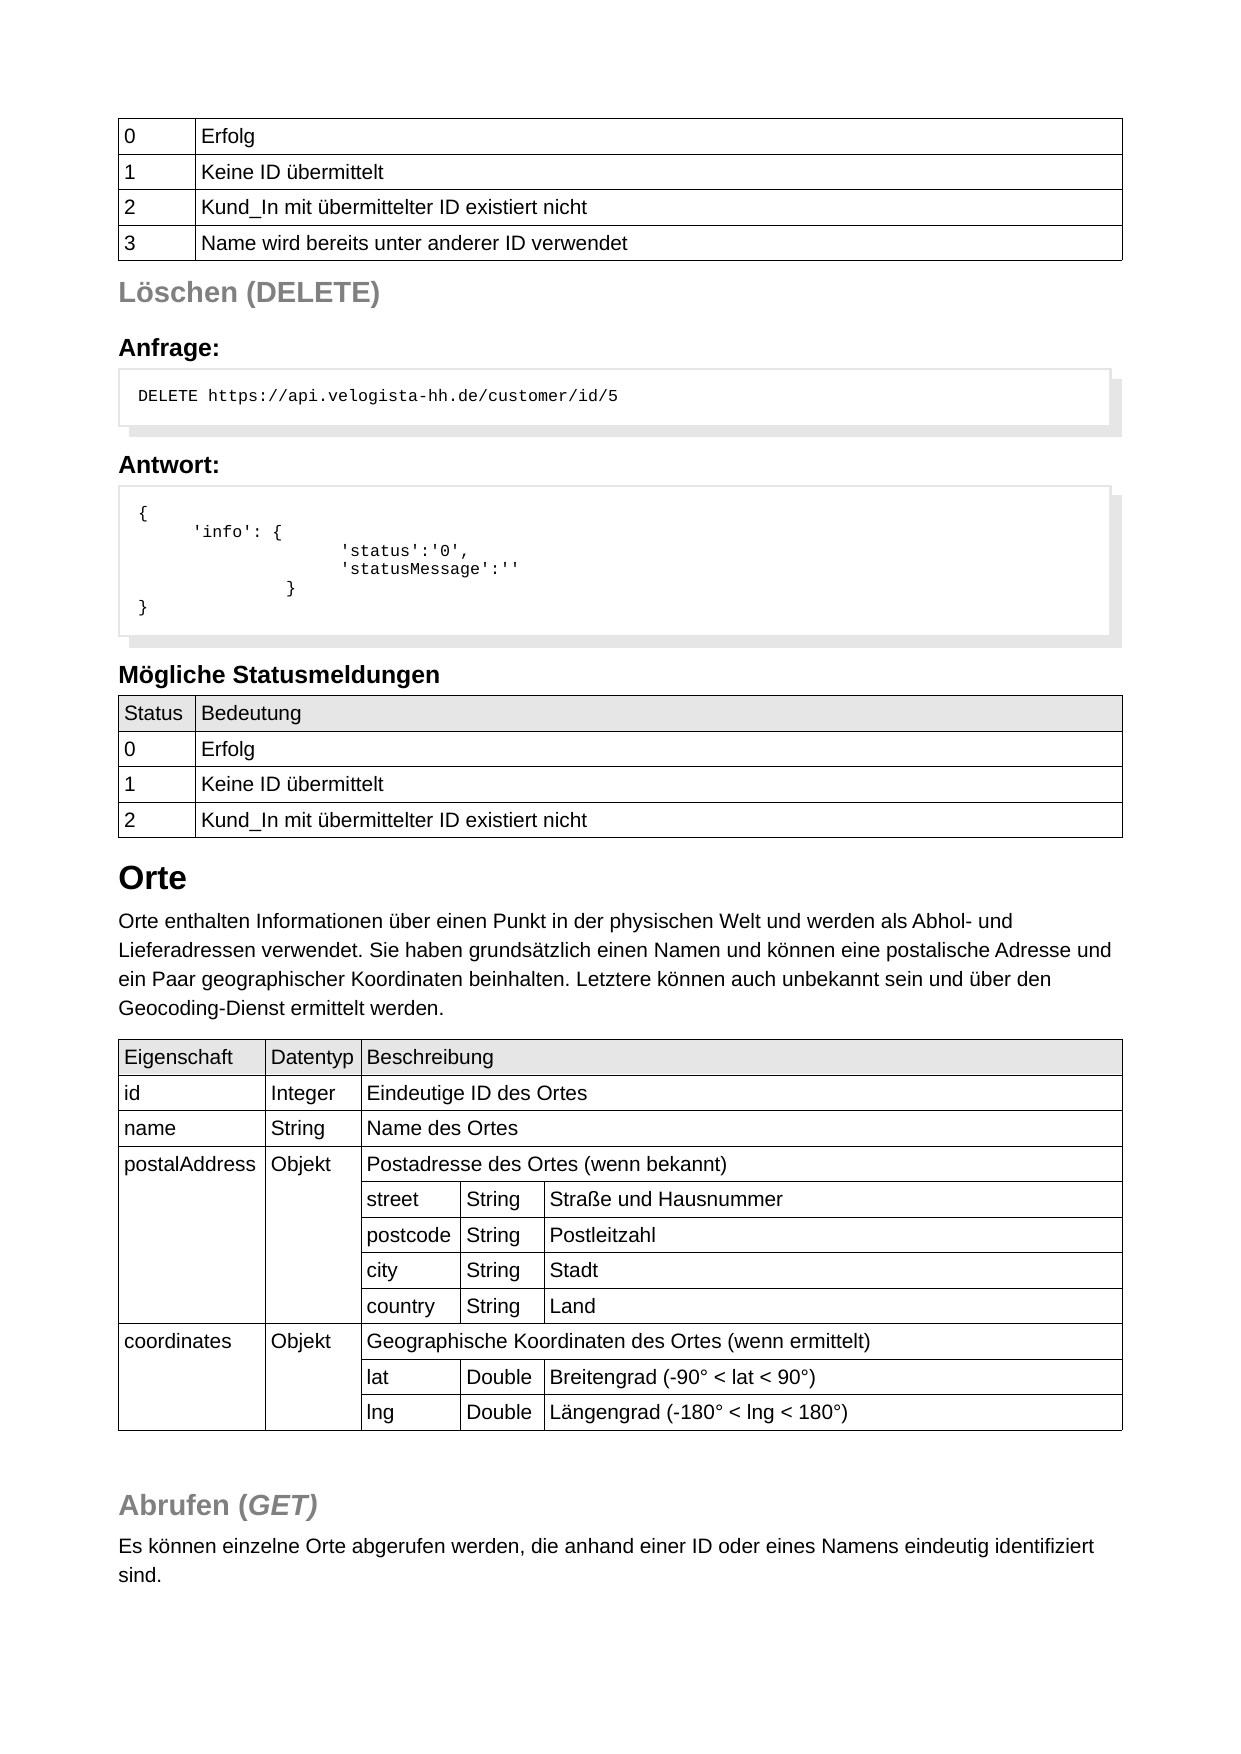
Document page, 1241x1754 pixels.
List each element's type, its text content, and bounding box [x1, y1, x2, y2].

subtitle Anfrage: [118, 333, 1122, 362]
table_cell Double [461, 1360, 544, 1394]
table_cell Keine ID übermittelt [196, 155, 1122, 189]
text } [120, 560, 1109, 579]
table_header Datentyp [266, 1040, 361, 1074]
subtitle Orte [118, 858, 1122, 897]
table_cell Kund_In mit übermittelter ID existiert nicht [196, 190, 1122, 225]
table_cell Postleitzahl [545, 1218, 1122, 1252]
table_cell Erfolg [196, 119, 1122, 154]
table_cell name [119, 1111, 265, 1146]
text { [120, 487, 1109, 503]
table_cell coordinates [119, 1324, 265, 1430]
table_cell String [461, 1253, 544, 1288]
table_cell street [362, 1182, 460, 1217]
text DELETE https://api.velogista-hh.de/customer/id/5 [120, 370, 1109, 425]
text Es können einzelne Orte abgerufen werden, die anhand einer ID oder eines Namens eindeutig identifiziert sind. [118, 1534, 1122, 1586]
table_cell Integer [266, 1076, 361, 1110]
text 'status':'0', [120, 522, 1109, 541]
table_cell Objekt [266, 1147, 361, 1323]
text Orte enthalten Informationen über einen Punkt in der physischen Welt und werden als Abhol- und Lieferadressen verwendet. Sie haben grundsätzlich einen Namen und können eine postalische Adresse und ein Paar geographischer Koordinaten beinhalten. Letztere können auch unbekannt sein und über den Geocoding-Dienst ermittelt werden. [118, 909, 1122, 1019]
table_cell Land [545, 1289, 1122, 1323]
table_cell String [461, 1218, 544, 1252]
table_cell Kund_In mit übermittelter ID existiert nicht [196, 803, 1122, 837]
table_cell Name des Ortes [362, 1111, 1122, 1146]
table_cell 2 [119, 803, 195, 837]
table_cell lat [362, 1360, 460, 1394]
table_cell postalAddress [119, 1147, 265, 1323]
table_cell 0 [119, 732, 195, 766]
table_cell country [362, 1289, 460, 1323]
table_cell Längengrad (-180° < lng < 180°) [545, 1395, 1122, 1430]
table_cell String [461, 1289, 544, 1323]
table_header Status [119, 696, 195, 731]
table_header Eigenschaft [119, 1040, 265, 1074]
table_cell Double [461, 1395, 544, 1430]
table_cell Eindeutige ID des Ortes [362, 1076, 1122, 1110]
text } [120, 579, 1109, 635]
table_cell Stadt [545, 1253, 1122, 1288]
table_cell 1 [119, 155, 195, 189]
table_cell Objekt [266, 1324, 361, 1430]
subtitle Mögliche Statusmeldungen [118, 660, 1122, 689]
table_cell Keine ID übermittelt [196, 767, 1122, 802]
table_cell id [119, 1076, 265, 1110]
table_cell city [362, 1253, 460, 1288]
text 'info': { [120, 503, 1109, 522]
table_cell Geographische Koordinaten des Ortes (wenn ermittelt) [362, 1324, 1122, 1359]
table_cell 1 [119, 767, 195, 802]
table_cell Postadresse des Ortes (wenn bekannt) [362, 1147, 1122, 1181]
table_cell 2 [119, 190, 195, 225]
table_cell 0 [119, 119, 195, 154]
table_cell Straße und Hausnummer [545, 1182, 1122, 1217]
table_cell postcode [362, 1218, 460, 1252]
text 'statusMessage':'' [120, 541, 1109, 560]
table_cell String [266, 1111, 361, 1146]
table_header Bedeutung [196, 696, 1122, 731]
table_cell 3 [119, 226, 195, 260]
table_cell Name wird bereits unter anderer ID verwendet [196, 226, 1122, 260]
subtitle Abrufen (GET) [118, 1488, 1122, 1521]
table_cell Breitengrad (-90° < lat < 90°) [545, 1360, 1122, 1394]
table_header Beschreibung [362, 1040, 1122, 1074]
table_cell lng [362, 1395, 460, 1430]
subtitle Antwort: [118, 450, 1122, 478]
table_cell Erfolg [196, 732, 1122, 766]
table_cell String [461, 1182, 544, 1217]
subtitle Löschen (DELETE) [118, 275, 1122, 308]
